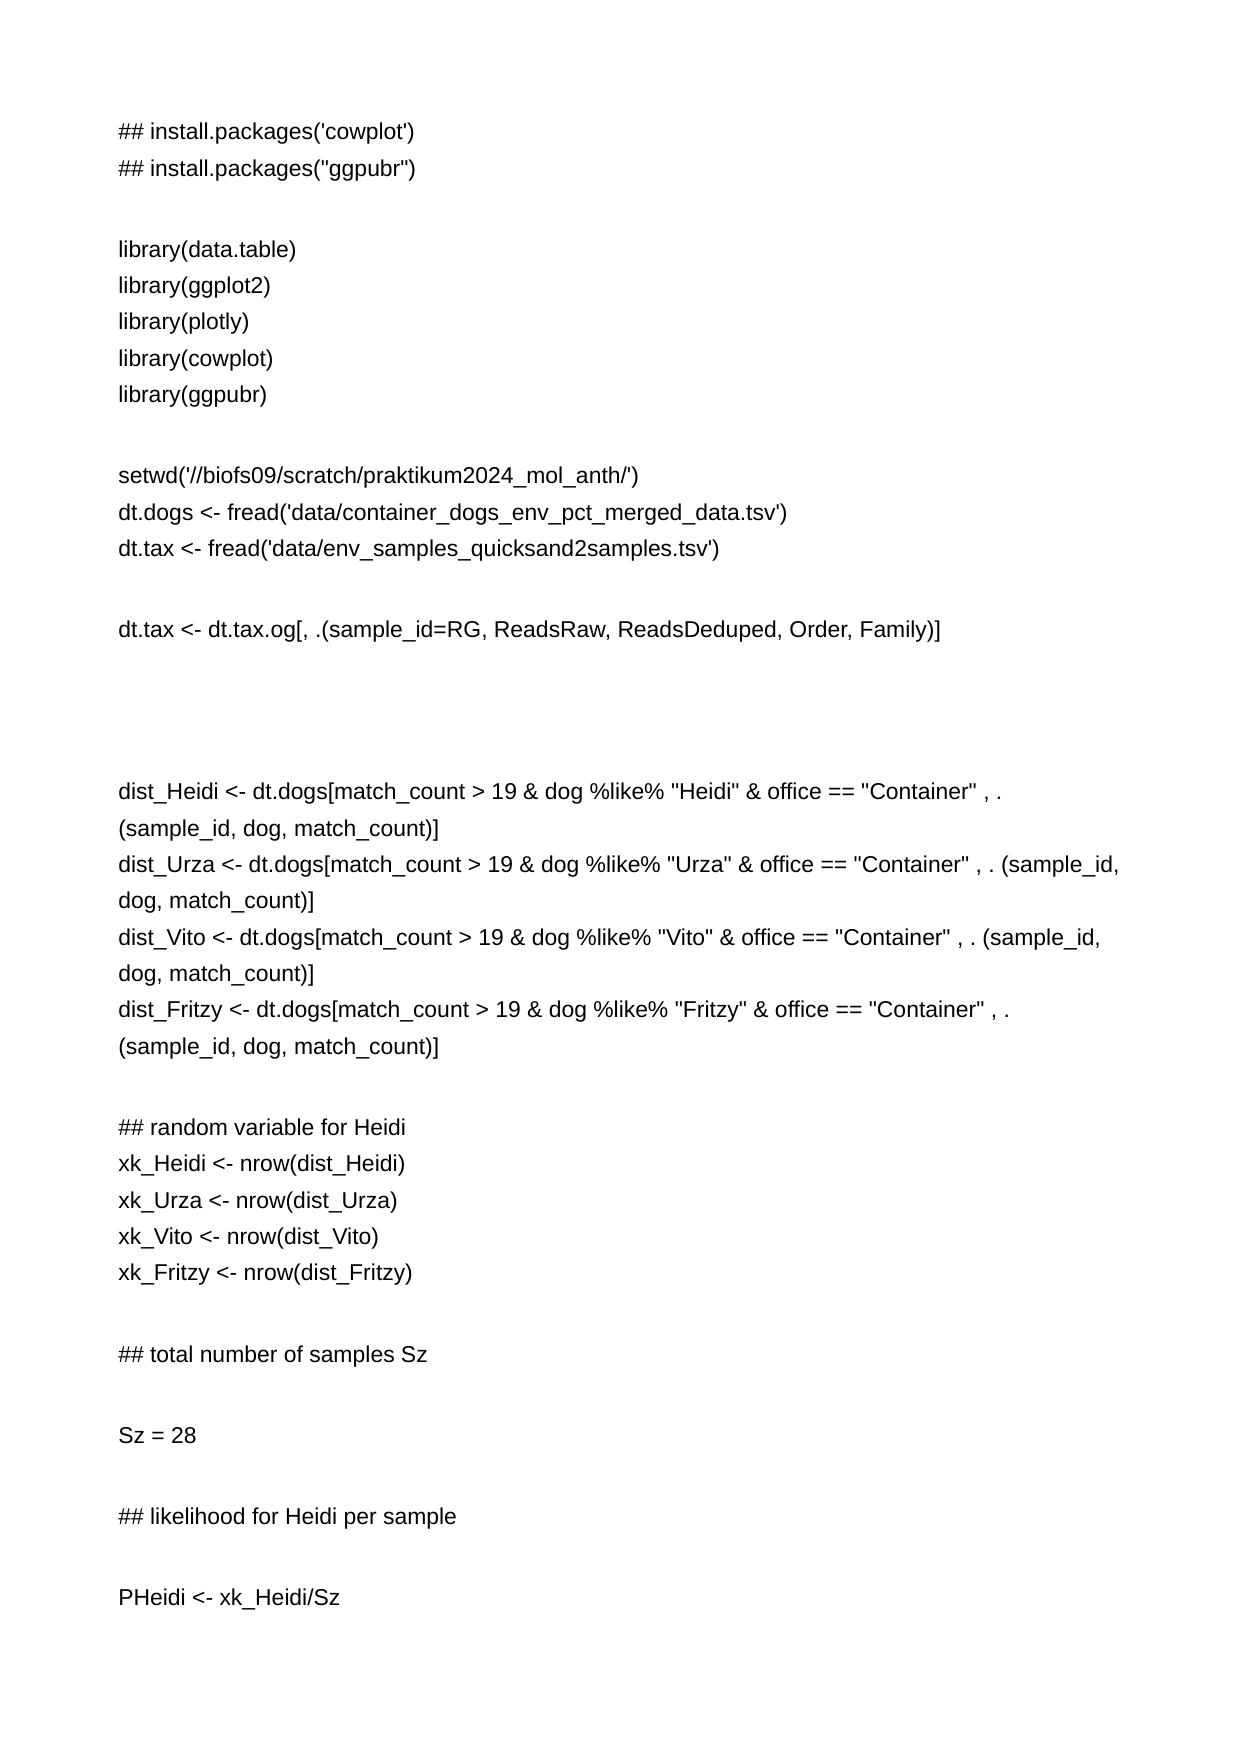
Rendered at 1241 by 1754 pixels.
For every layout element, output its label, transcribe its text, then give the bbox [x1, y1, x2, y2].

text dist_Urza <- dt.dogs[match_count > 19 & dog %like% "Urza" & office == "Container" , . (sample_id, dog, match_count)] [118, 851, 1122, 914]
text xk_Heidi <- nrow(dist_Heidi) [118, 1150, 1122, 1177]
text Sz = 28 [118, 1422, 1122, 1448]
text dist_Heidi <- dt.dogs[match_count > 19 & dog %like% "Heidi" & office == "Container" , . (sample_id, dog, match_count)] [118, 778, 1122, 841]
text dt.dogs <- fread('data/container_dogs_env_pct_merged_data.tsv') [118, 498, 1122, 525]
text ## likelihood for Heidi per sample [118, 1503, 1122, 1529]
text library(cowplot) [118, 345, 1122, 371]
text PHeidi <- xk_Heidi/Sz [118, 1584, 1122, 1610]
text dist_Fritzy <- dt.dogs[match_count > 19 & dog %like% "Fritzy" & office == "Container" , . (sample_id, dog, match_count)] [118, 996, 1122, 1059]
text library(ggplot2) [118, 272, 1122, 298]
text xk_Urza <- nrow(dist_Urza) [118, 1187, 1122, 1213]
text setwd('//biofs09/scratch/praktikum2024_mol_anth/') [118, 462, 1122, 488]
text ## install.packages('cowplot') [118, 118, 1122, 144]
text dt.tax <- dt.tax.og[, .(sample_id=RG, ReadsRaw, ReadsDeduped, Order, Family)] [118, 616, 1122, 642]
text library(plotly) [118, 308, 1122, 335]
text library(data.table) [118, 236, 1122, 262]
text xk_Vito <- nrow(dist_Vito) [118, 1223, 1122, 1249]
text dt.tax <- fread('data/env_samples_quicksand2samples.tsv') [118, 535, 1122, 561]
text ## total number of samples Sz [118, 1341, 1122, 1367]
text ## random variable for Heidi [118, 1114, 1122, 1140]
text dist_Vito <- dt.dogs[match_count > 19 & dog %like% "Vito" & office == "Container" , . (sample_id, dog, match_count)] [118, 924, 1122, 986]
text ## install.packages("ggpubr") [118, 154, 1122, 181]
text library(ggpubr) [118, 381, 1122, 407]
text xk_Fritzy <- nrow(dist_Fritzy) [118, 1259, 1122, 1286]
